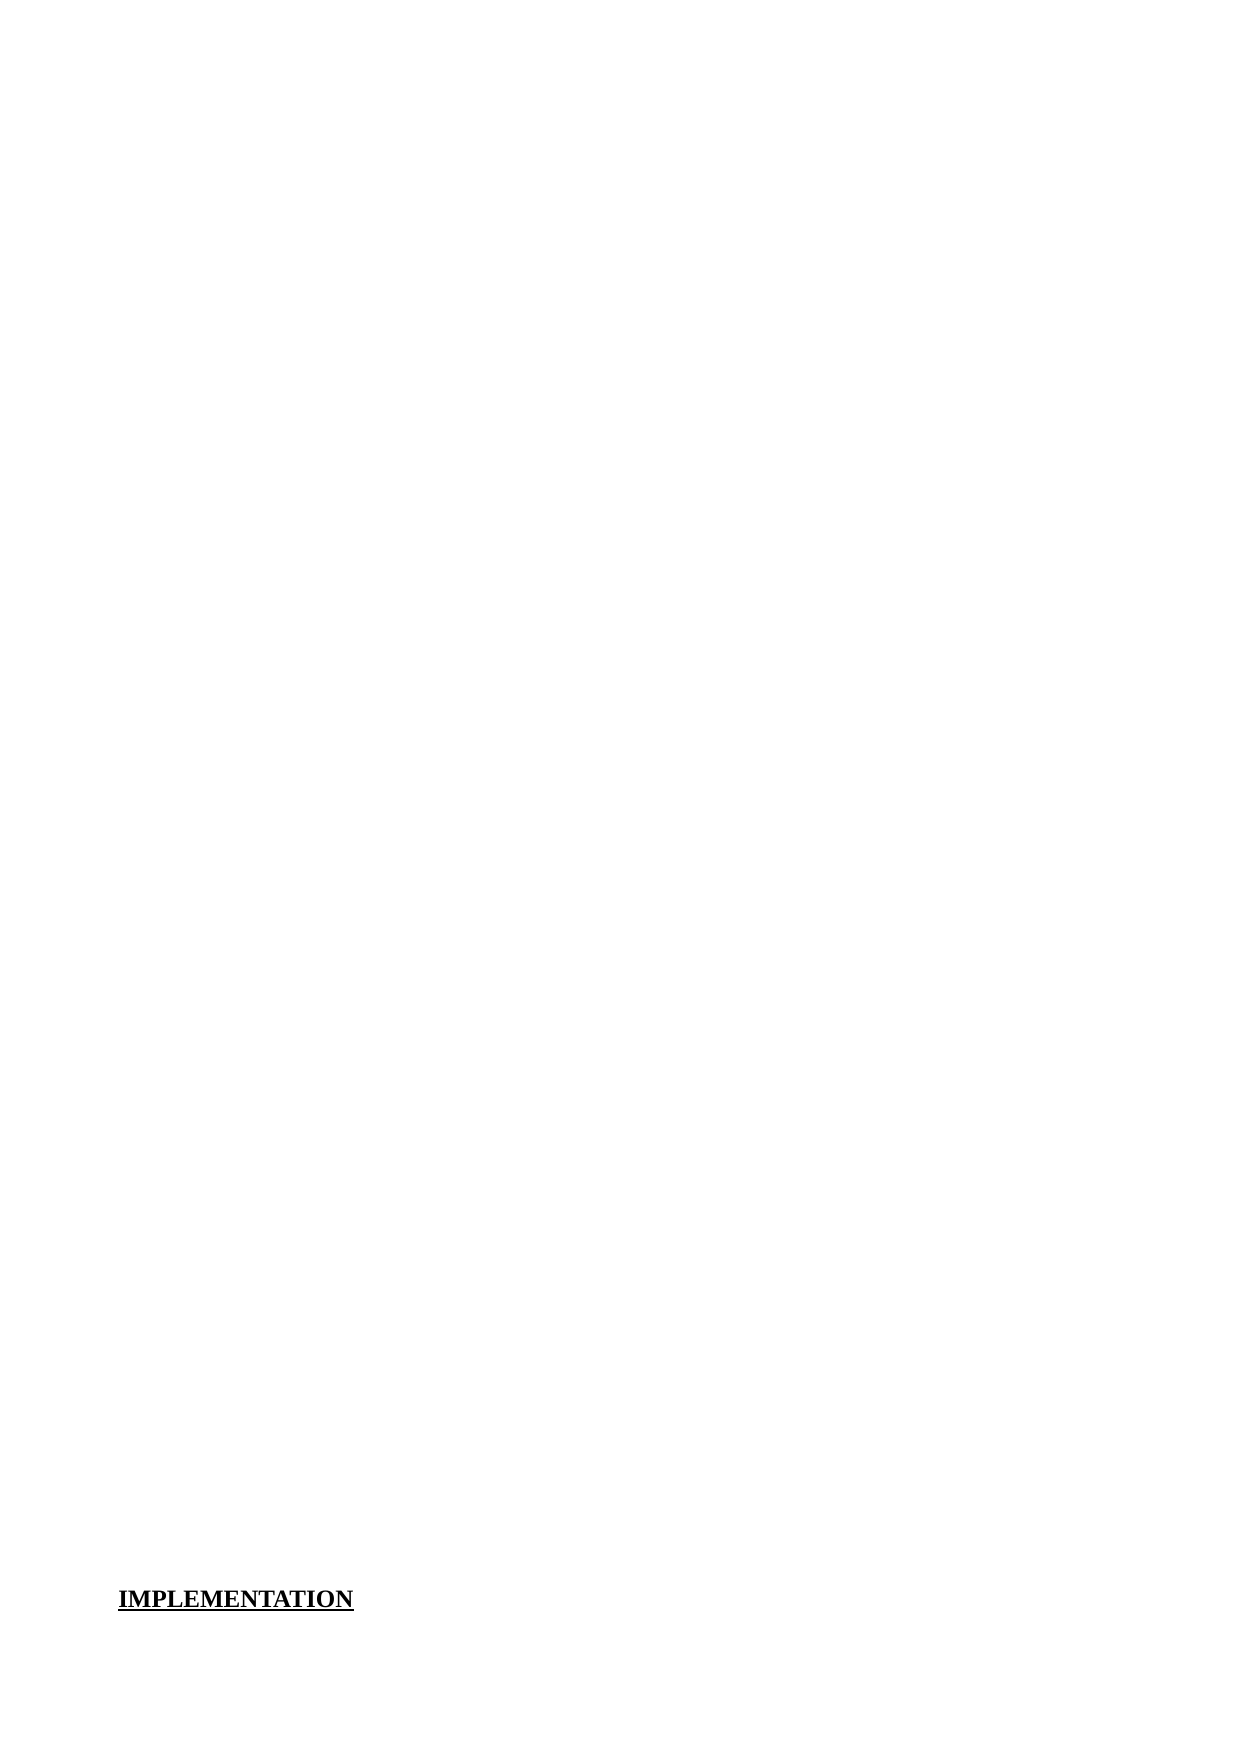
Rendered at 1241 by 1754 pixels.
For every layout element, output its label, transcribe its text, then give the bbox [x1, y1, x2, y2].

text IMPLEMENTATION [118, 1584, 1122, 1613]
